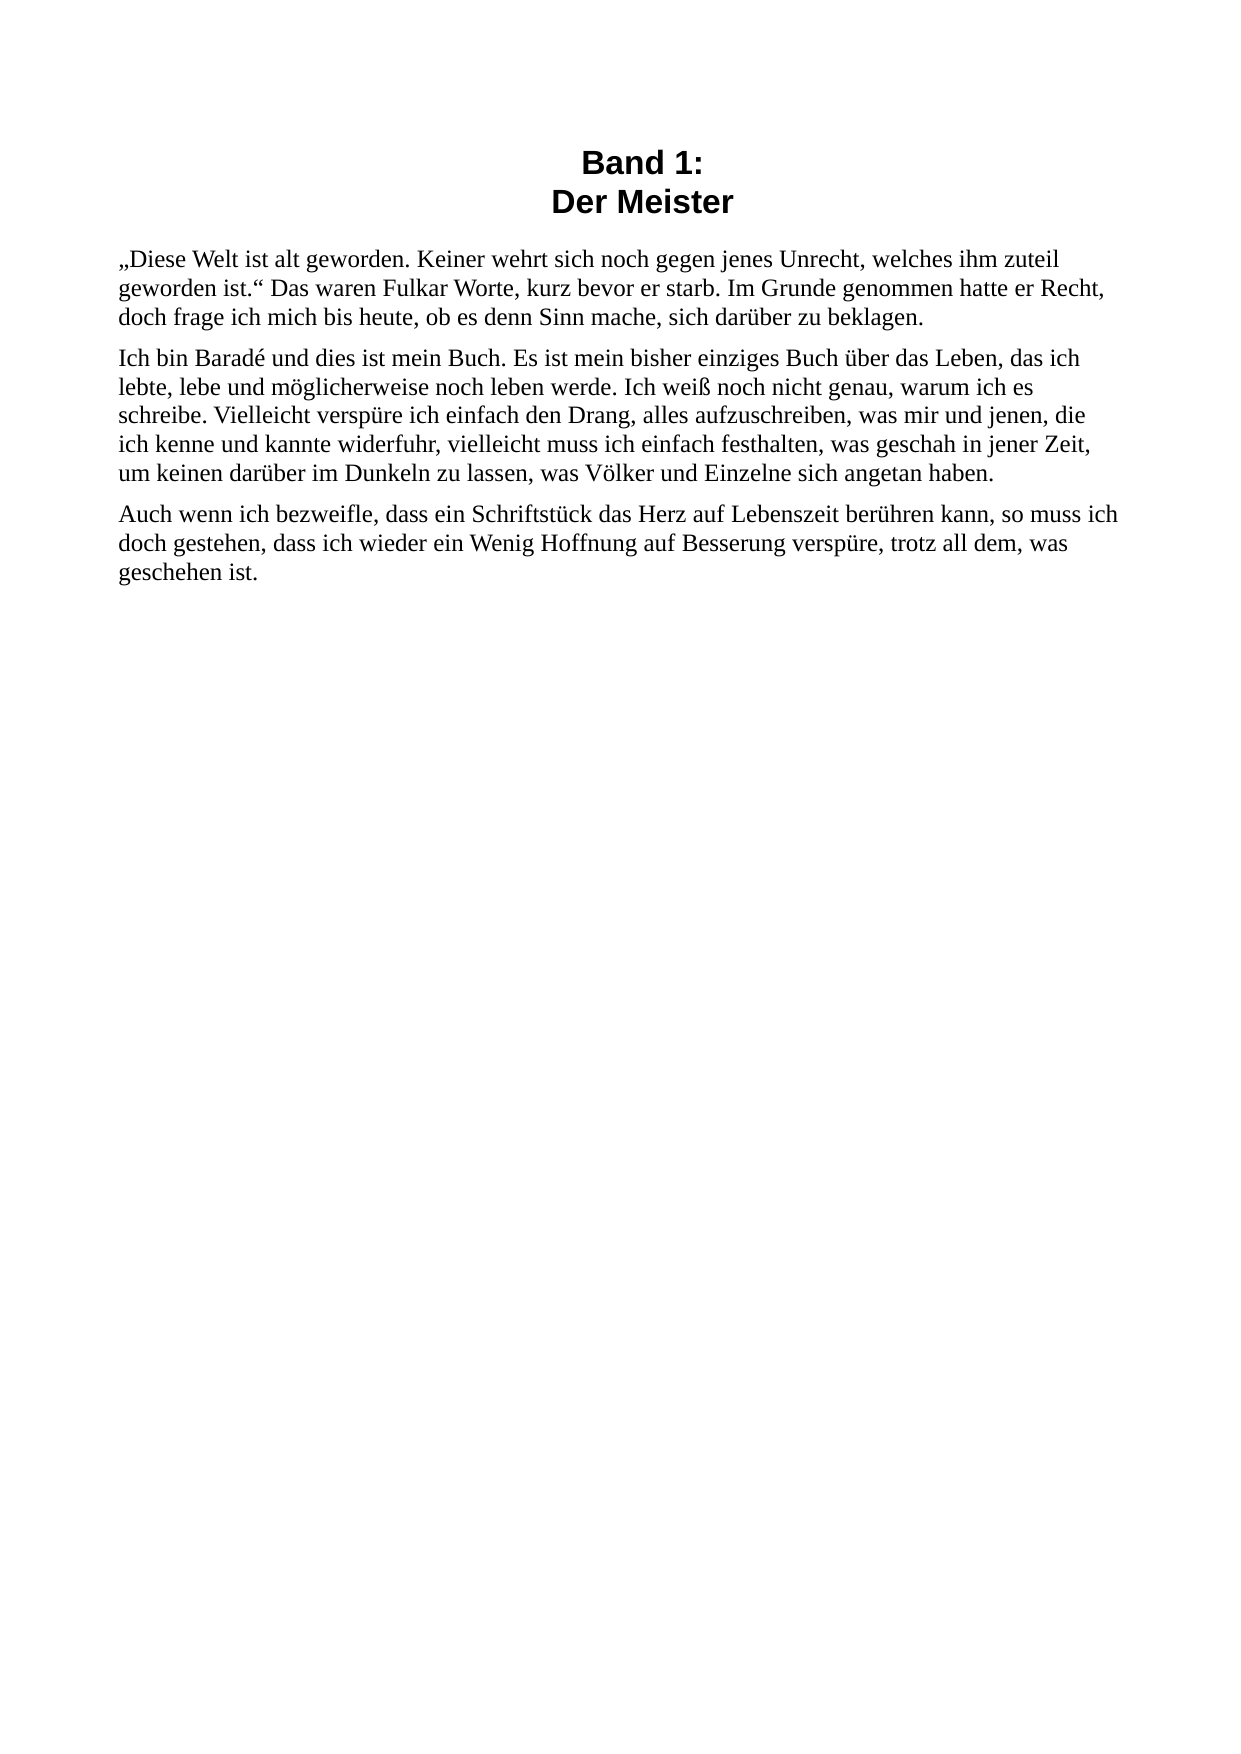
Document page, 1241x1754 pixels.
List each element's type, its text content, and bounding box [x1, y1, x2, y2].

subtitle Band 1: Der Meister [163, 143, 1122, 220]
text „Diese Welt ist alt geworden. Keiner wehrt sich noch gegen jenes Unrecht, welches ihm zuteil geworden ist.“ Das waren Fulkar Worte, kurz bevor er starb. Im Grunde genommen hatte er Recht, doch frage ich mich bis heute, ob es denn Sinn mache, sich darüber zu beklagen. [118, 244, 1122, 331]
text Auch wenn ich bezweifle, dass ein Schriftstück das Herz auf Lebenszeit berühren kann, so muss ich doch gestehen, dass ich wieder ein Wenig Hoffnung auf Besserung verspüre, trotz all dem, was geschehen ist. [118, 499, 1122, 586]
text Ich bin Baradé und dies ist mein Buch. Es ist mein bisher einziges Buch über das Leben, das ich lebte, lebe und möglicherweise noch leben werde. Ich weiß noch nicht genau, warum ich es schreibe. Vielleicht verspüre ich einfach den Drang, alles aufzuschreiben, was mir und jenen, die ich kenne und kannte widerfuhr, vielleicht muss ich einfach festhalten, was geschah in jener Zeit, um keinen darüber im Dunkeln zu lassen, was Völker und Einzelne sich angetan haben. [118, 343, 1122, 487]
